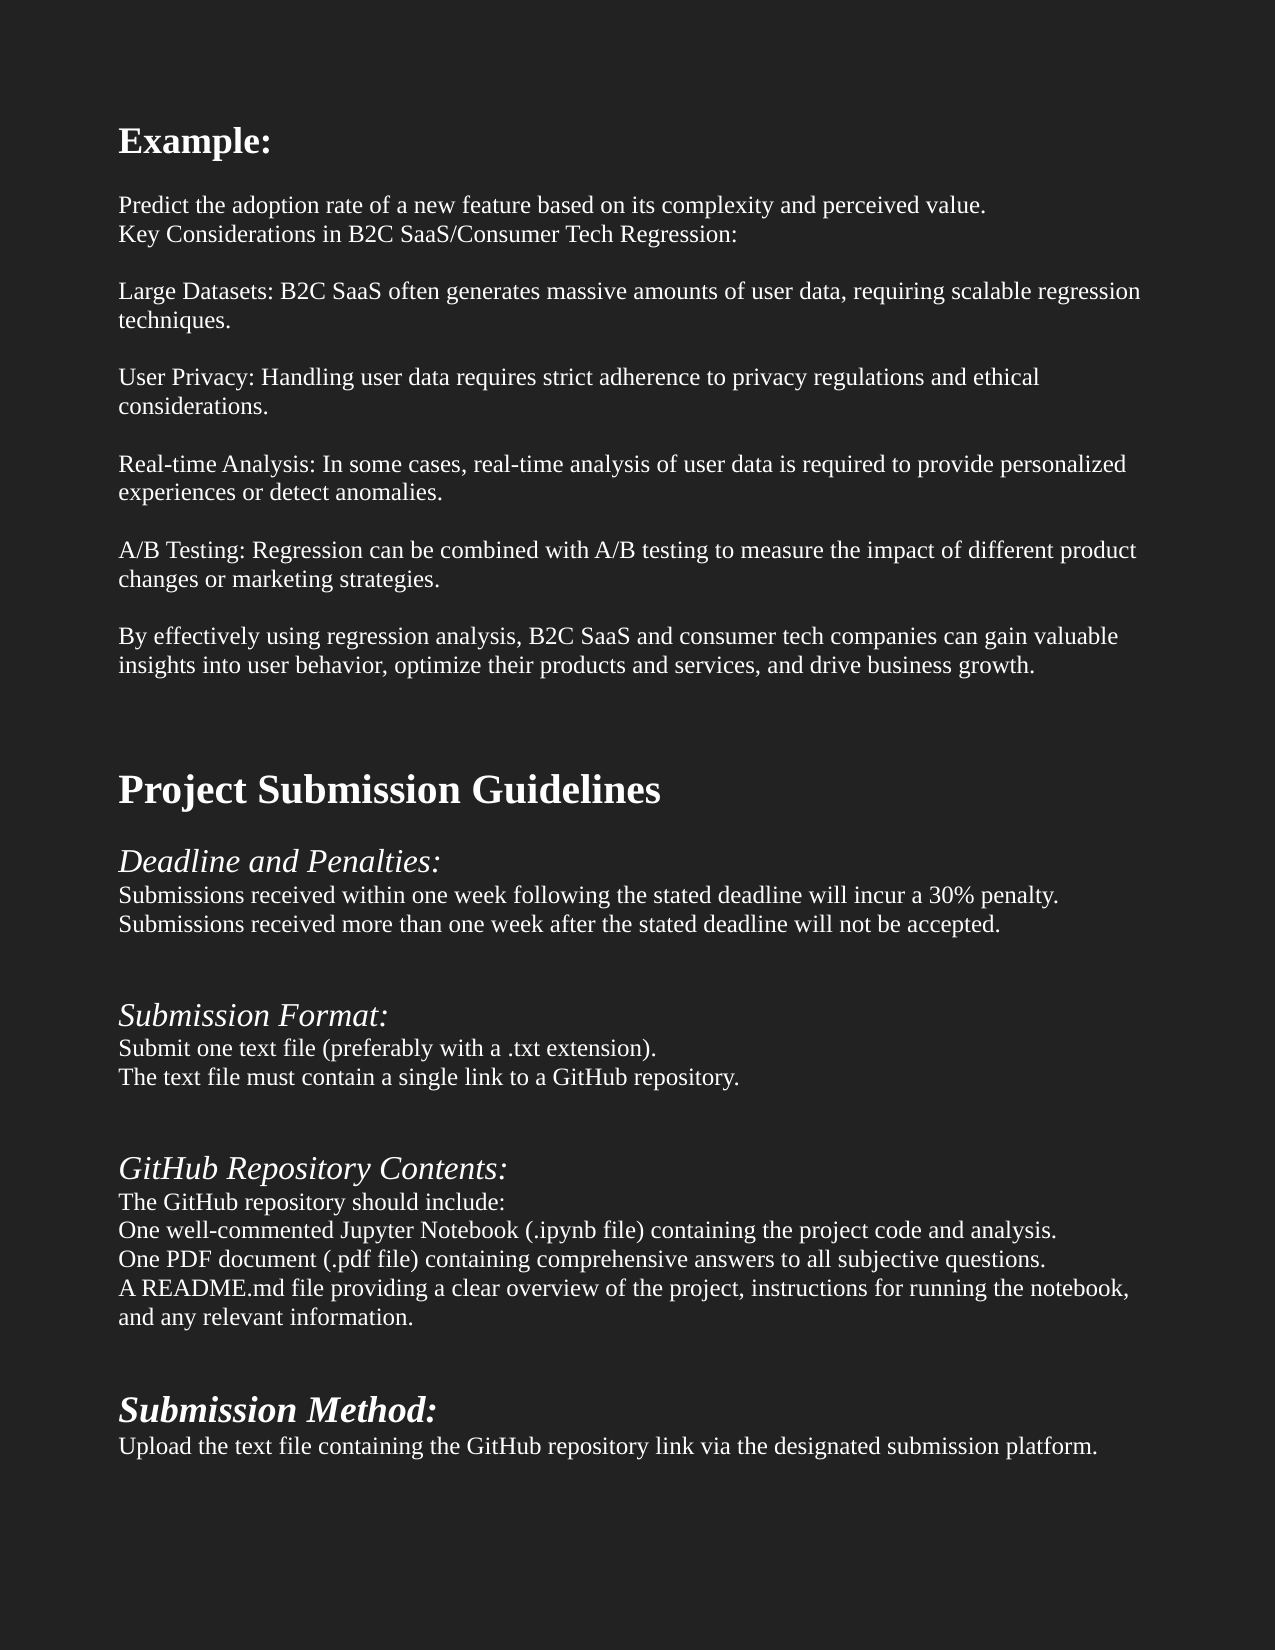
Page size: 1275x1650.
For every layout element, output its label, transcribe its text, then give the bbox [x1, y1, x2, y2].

text A/B Testing: Regression can be combined with A/B testing to measure the impact of different product changes or marketing strategies. [118, 506, 1157, 592]
text Real-time Analysis: In some cases, real-time analysis of user data is required to provide personalized experiences or detect anomalies. [118, 420, 1157, 506]
text GitHub Repository Contents: The GitHub repository should include: One well-commented Jupyter Notebook (.ipynb file) containing the project code and analysis. One PDF document (.pdf file) containing comprehensive answers to all subjective questions. A README.md file providing a clear overview of the project, instructions for running the notebook, and any relevant information. [118, 1119, 1157, 1359]
text By effectively using regression analysis, B2C SaaS and consumer tech companies can gain valuable insights into user behavior, optimize their products and services, and drive business growth. [118, 592, 1157, 679]
text Project Submission Guidelines Deadline and Penalties: Submissions received within one week following the stated deadline will incur a 30% penalty. Submissions received more than one week after the stated deadline will not be accepted. [118, 765, 1157, 966]
text Submission Format: Submit one text file (preferably with a .txt extension). The text file must contain a single link to a GitHub repository. [118, 966, 1157, 1119]
text Example: Predict the adoption rate of a new feature based on its complexity and perceived value. Key Considerations in B2C SaaS/Consumer Tech Regression: [118, 118, 1157, 247]
text Submission Method: Upload the text file containing the GitHub repository link via the designated submission platform. [118, 1359, 1157, 1460]
text User Privacy: Handling user data requires strict adherence to privacy regulations and ethical considerations. [118, 334, 1157, 420]
text Large Datasets: B2C SaaS often generates massive amounts of user data, requiring scalable regression techniques. [118, 247, 1157, 334]
